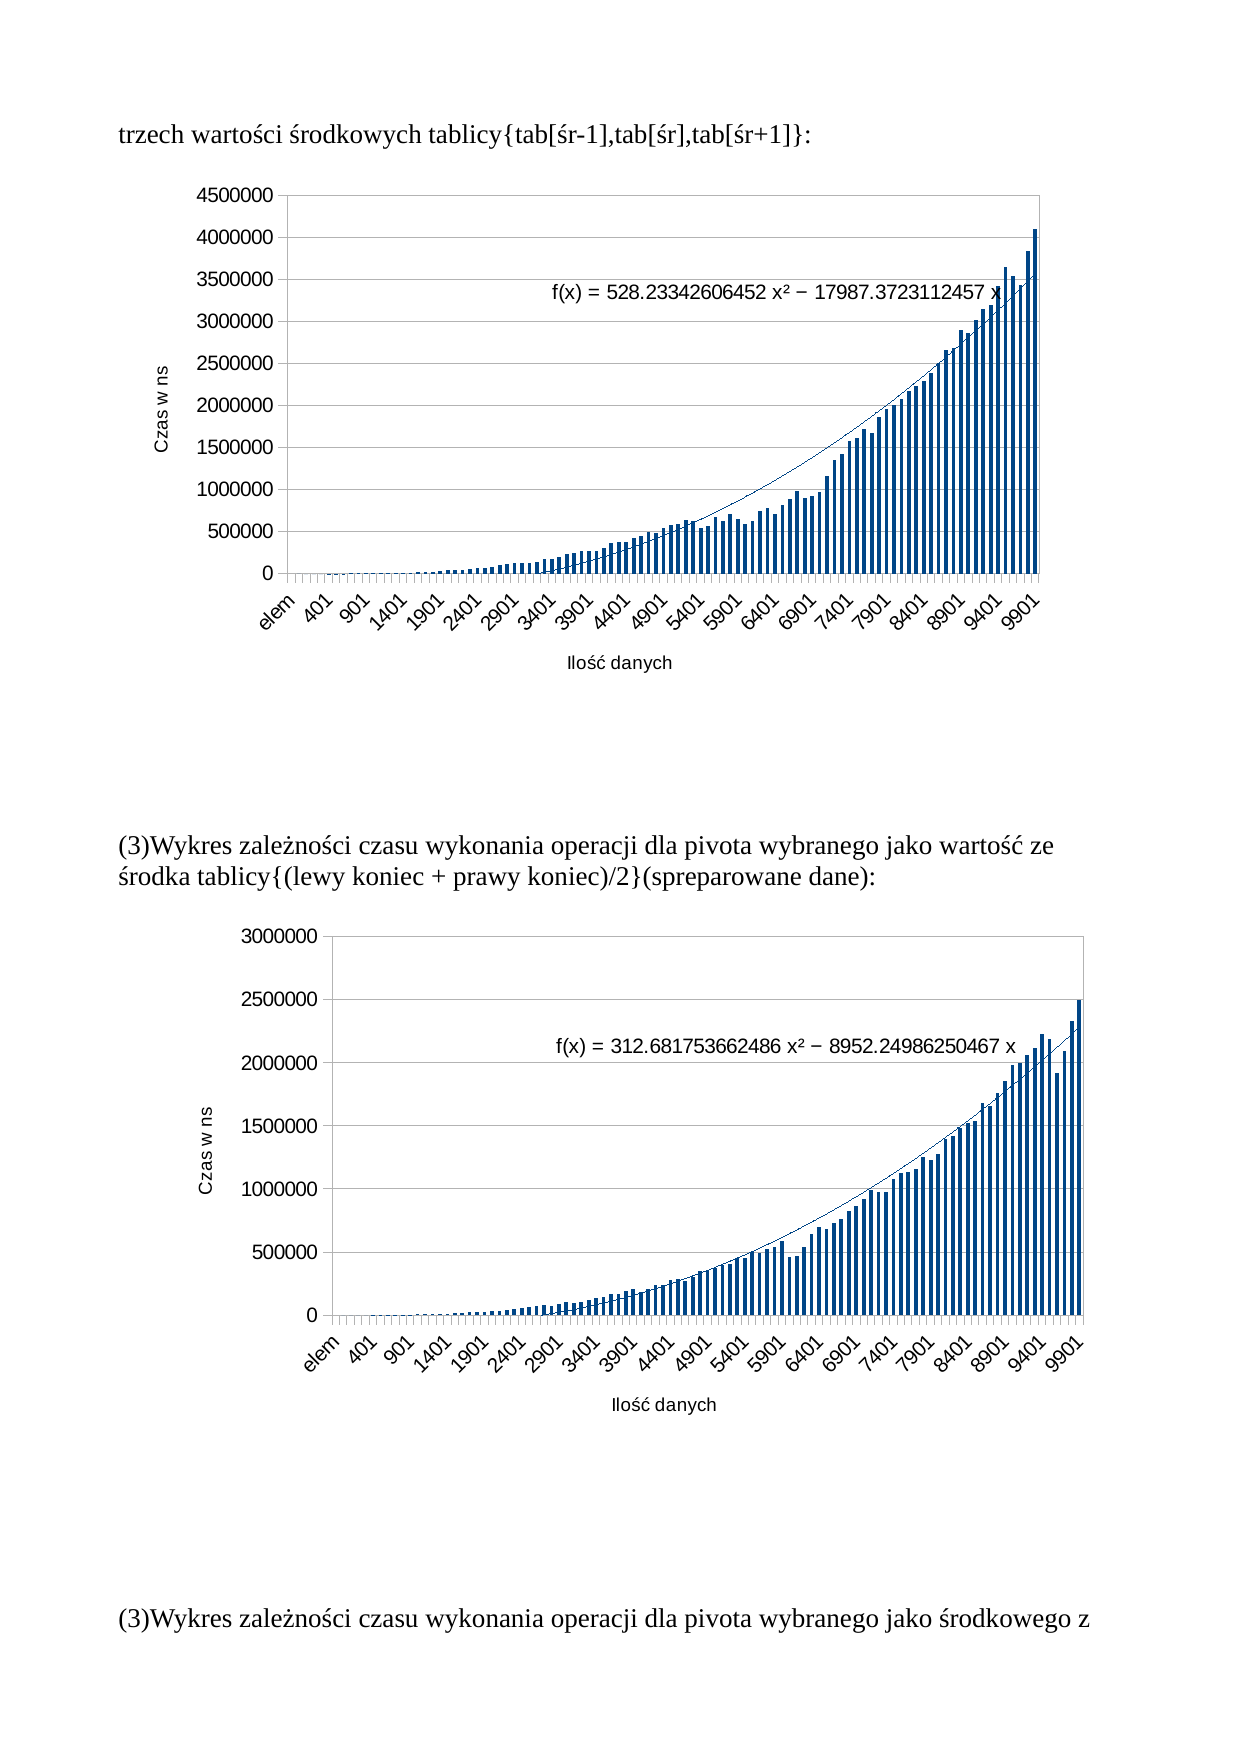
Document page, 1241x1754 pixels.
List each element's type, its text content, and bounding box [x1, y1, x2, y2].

text (3)Wykres zależności czasu wykonania operacji dla pivota wybranego jako wartość ze środka tablicy{(lewy koniec + prawy koniec)/2}(spreparowane dane): [118, 829, 1122, 892]
text trzech wartości środkowych tablicy{tab[śr-1],tab[śr],tab[śr+1]}: [118, 118, 1122, 149]
text (3)Wykres zależności czasu wykonania operacji dla pivota wybranego jako środkowego z [118, 1602, 1122, 1633]
